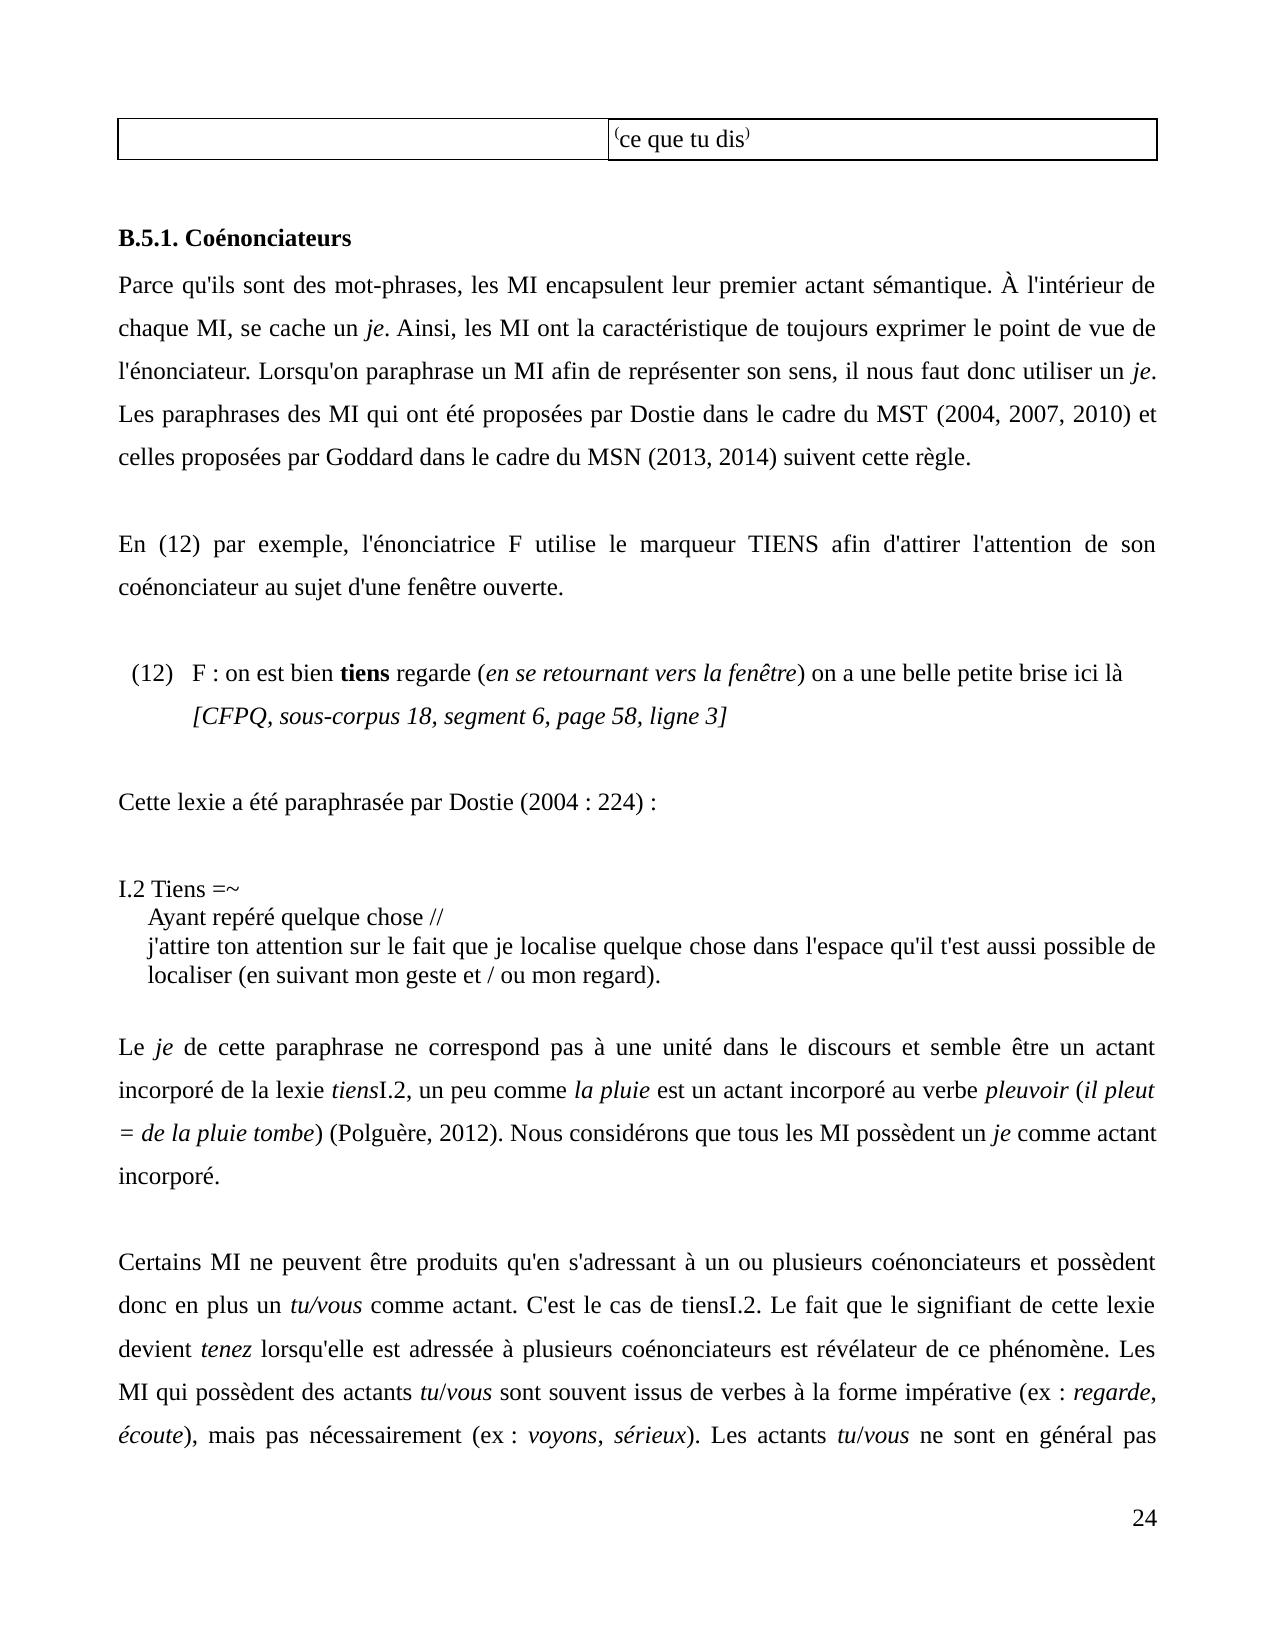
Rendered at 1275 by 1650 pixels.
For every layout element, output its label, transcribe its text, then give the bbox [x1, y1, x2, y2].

text Ayant repéré quelque chose // [147, 902, 1157, 931]
subtitle B.5.1. Coénonciateurs [118, 223, 1157, 252]
text Parce qu'ils sont des mot-phrases, les MI encapsulent leur premier actant sémantique. À l'intérieur de chaque MI, se cache un je. Ainsi, les MI ont la caractéristique de toujours exprimer le point de vue de l'énonciateur. Lorsqu'on paraphrase un MI afin de représenter son sens, il nous faut donc utiliser un je. Les paraphrases des MI qui ont été proposées par Dostie dans le cadre du MST (2004, 2007, 2010) et celles proposées par Goddard dans le cadre du MSN (2013, 2014) suivent cette règle. [118, 270, 1157, 471]
text (12) F : on est bien tiens regarde (en se retournant vers la fenêtre) on a une belle petite brise ici là [131, 658, 1157, 687]
text [CFPQ, sous-corpus 18, segment 6, page 58, ligne 3] [131, 701, 1157, 730]
text Cette lexie a été paraphrasée par Dostie (2004 : 224) : [118, 787, 1157, 816]
text I.2 Tiens =~ [118, 874, 1157, 902]
table_cell [119, 119, 608, 158]
text j'attire ton attention sur le fait que je localise quelque chose dans l'espace qu'il t'est aussi possible de localiser (en suivant mon geste et / ou mon regard). [147, 931, 1157, 989]
table_cell (ce que tu dis) [609, 120, 1156, 158]
text En (12) par exemple, l'énonciatrice F utilise le marqueur TIENS afin d'attirer l'attention de son coénonciateur au sujet d'une fenêtre ouverte. [118, 529, 1157, 601]
text Certains MI ne peuvent être produits qu'en s'adressant à un ou plusieurs coénonciateurs et possèdent donc en plus un tu/vous comme actant. C'est le cas de tiensI.2. Le fait que le signifiant de cette lexie devient tenez lorsqu'elle est adressée à plusieurs coénonciateurs est révélateur de ce phénomène. Les MI qui possèdent des actants tu/vous sont souvent issus de verbes à la forme impérative (ex : regarde, écoute), mais pas nécessairement (ex : voyons, sérieux). Les actants tu/vous ne sont en général pas [118, 1247, 1157, 1449]
text Le je de cette paraphrase ne correspond pas à une unité dans le discours et semble être un actant incorporé de la lexie tiensI.2, un peu comme la pluie est un actant incorporé au verbe pleuvoir (il pleut = de la pluie tombe) (Polguère, 2012). Nous considérons que tous les MI possèdent un je comme actant incorporé. [118, 1032, 1157, 1190]
